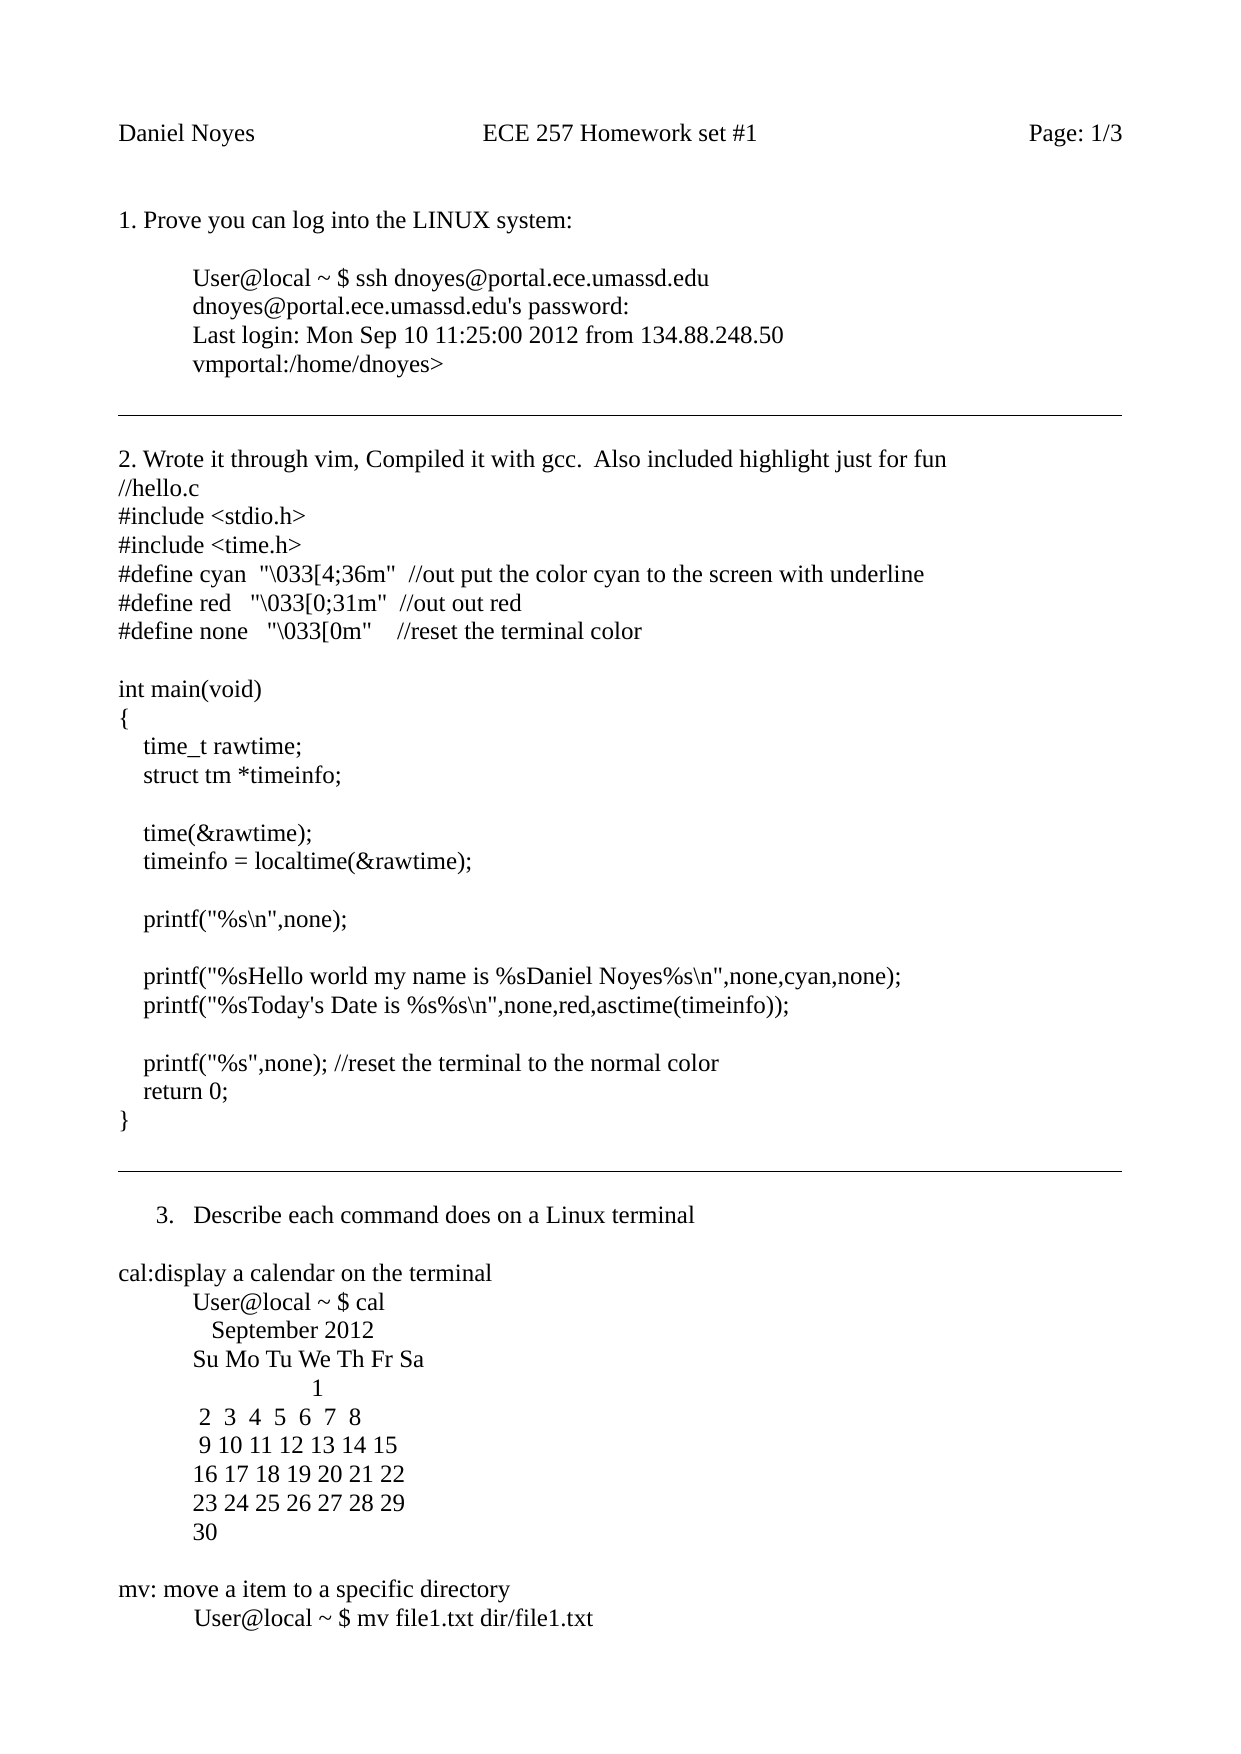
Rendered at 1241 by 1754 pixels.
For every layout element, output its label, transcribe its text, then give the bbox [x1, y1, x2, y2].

text Su Mo Tu We Th Fr Sa [192, 1344, 1122, 1373]
text #define none "\033[0m" //reset the terminal color [118, 616, 1122, 645]
text September 2012 [192, 1315, 1122, 1344]
text #define red "\033[0;31m" //out out red [118, 588, 1122, 616]
text 2 3 4 5 6 7 8 [192, 1402, 1122, 1430]
text vmportal:/home/dnoyes> [192, 349, 1122, 378]
text 16 17 18 19 20 21 22 [192, 1459, 1122, 1488]
text } [118, 1105, 1122, 1134]
text User@local ~ $ mv file1.txt dir/file1.txt [193, 1603, 1122, 1632]
text #define cyan "\033[4;36m" //out put the color cyan to the screen with underline [118, 559, 1122, 588]
text 30 [192, 1517, 1122, 1545]
text Last login: Mon Sep 10 11:25:00 2012 from 134.88.248.50 [192, 320, 1122, 349]
text #include <time.h> [118, 530, 1122, 559]
text User@local ~ $ ssh dnoyes@portal.ece.umassd.edu [192, 263, 1122, 291]
text { [118, 703, 1122, 731]
text printf("%sToday's Date is %s%s\n",none,red,asctime(timeinfo)); [118, 990, 1122, 1019]
text printf("%s",none); //reset the terminal to the normal color [118, 1048, 1122, 1076]
text struct tm *timeinfo; [118, 760, 1122, 789]
text time_t rawtime; [118, 731, 1122, 760]
text timeinfo = localtime(&rawtime); [118, 846, 1122, 875]
text #include <stdio.h> [118, 501, 1122, 530]
text 23 24 25 26 27 28 29 [192, 1488, 1122, 1517]
text cal:display a calendar on the terminal [118, 1258, 1122, 1287]
text return 0; [118, 1076, 1122, 1105]
text mv: move a item to a specific directory [118, 1574, 1122, 1603]
text //hello.c [118, 473, 1122, 501]
text User@local ~ $ cal [192, 1287, 1122, 1315]
text dnoyes@portal.ece.umassd.edu's password: [192, 291, 1122, 320]
text 2. Wrote it through vim, Compiled it with gcc. Also included highlight just for fun [118, 444, 1122, 473]
text printf("%s\n",none); [118, 904, 1122, 933]
text time(&rawtime); [118, 818, 1122, 846]
text 1 [192, 1373, 1122, 1402]
text 9 10 11 12 13 14 15 [192, 1430, 1122, 1459]
text int main(void) [118, 674, 1122, 703]
list Describe each command does on a Linux terminal [156, 1200, 1122, 1229]
text printf("%sHello world my name is %sDaniel Noyes%s\n",none,cyan,none); [118, 961, 1122, 990]
text 1. Prove you can log into the LINUX system: [118, 205, 1122, 234]
